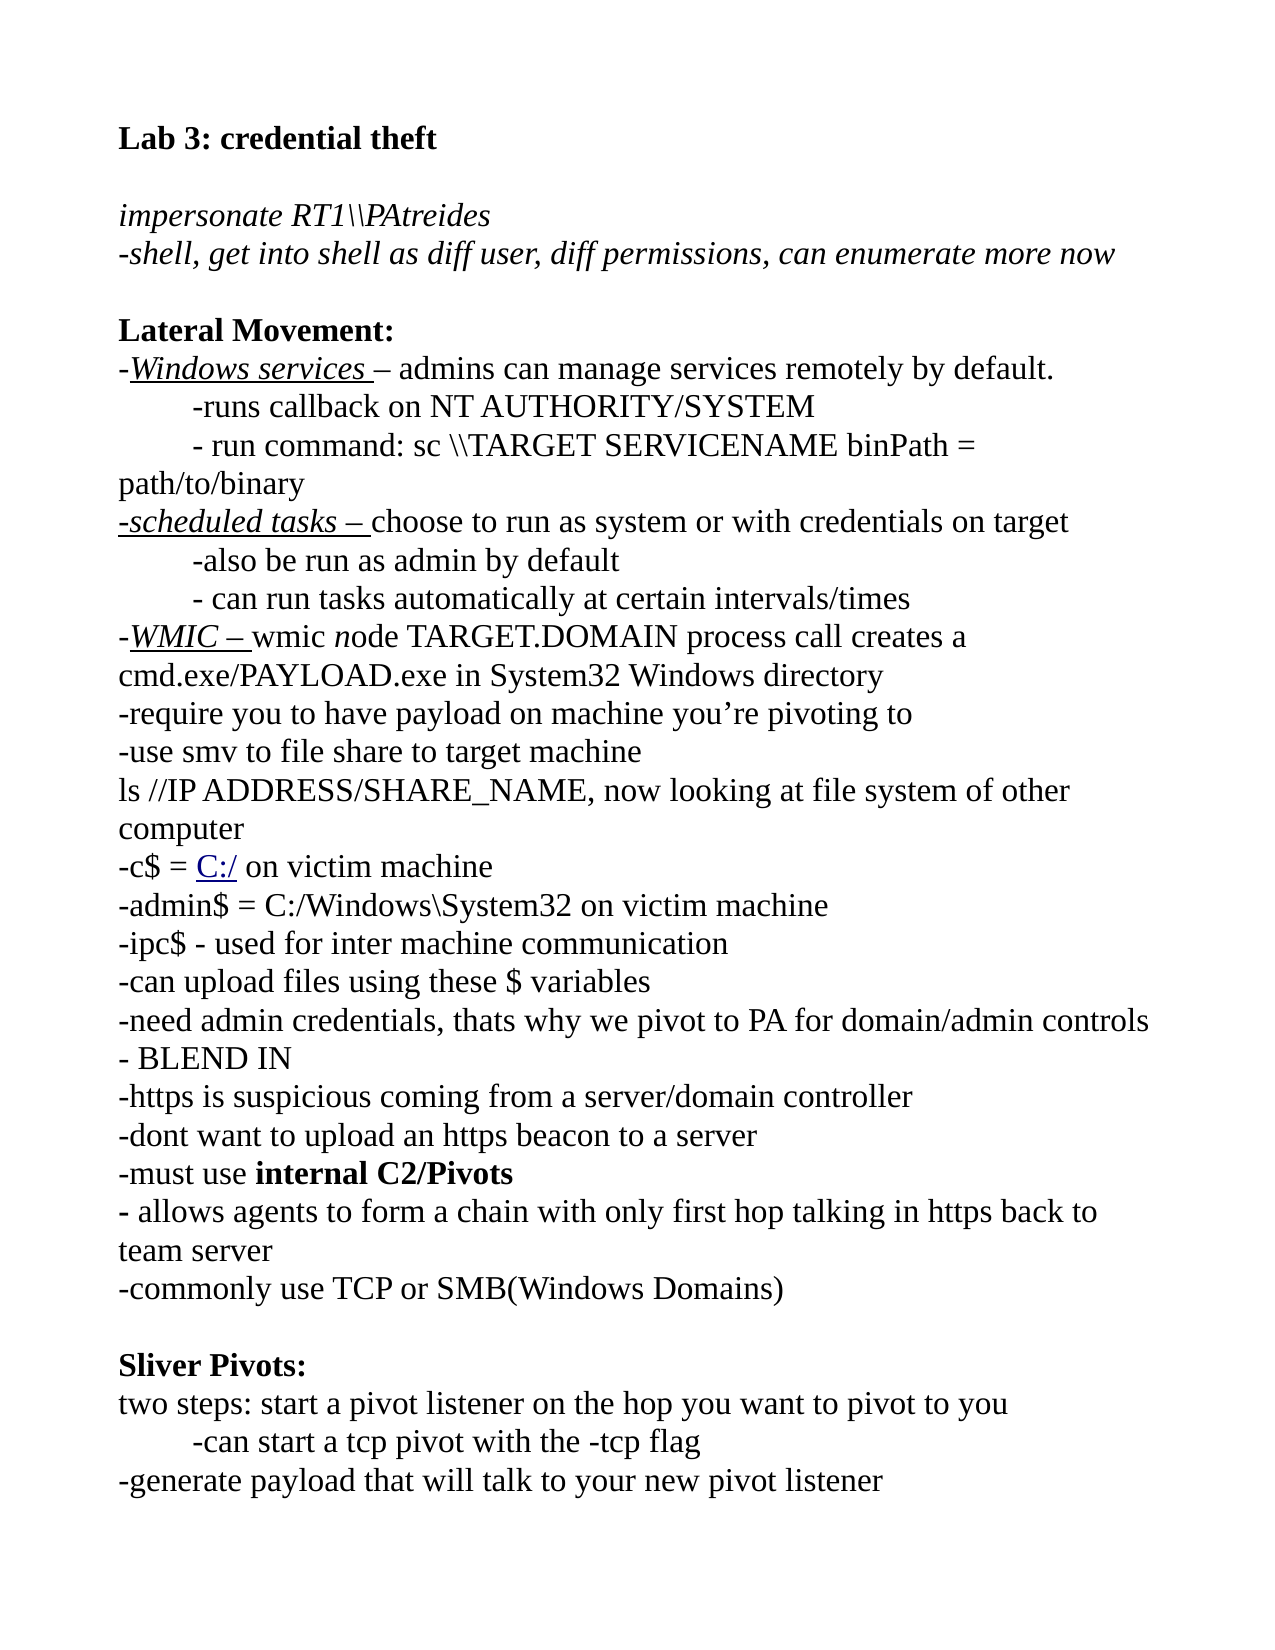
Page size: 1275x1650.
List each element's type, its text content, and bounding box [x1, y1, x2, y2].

text -can upload files using these $ variables [118, 961, 1157, 1000]
text -require you to have payload on machine you’re pivoting to [118, 693, 1157, 731]
text impersonate RT1\\PAtreides [118, 195, 1157, 233]
text -ipc$ - used for inter machine communication [118, 923, 1157, 961]
text -dont want to upload an https beacon to a server [118, 1115, 1157, 1153]
text -c$ = C:/ on victim machine [118, 846, 1157, 885]
text - allows agents to form a chain with only first hop talking in https back to team server [118, 1191, 1157, 1268]
text -shell, get into shell as diff user, diff permissions, can enumerate more now [118, 233, 1157, 271]
text -generate payload that will talk to your new pivot listener [118, 1460, 1157, 1498]
text -can start a tcp pivot with the -tcp flag [118, 1421, 1157, 1460]
text -use smv to file share to target machine [118, 731, 1157, 770]
text -commonly use TCP or SMB(Windows Domains) [118, 1268, 1157, 1306]
text -admin$ = C:/Windows\System32 on victim machine [118, 885, 1157, 923]
text two steps: start a pivot listener on the hop you want to pivot to you [118, 1383, 1157, 1421]
text -need admin credentials, thats why we pivot to PA for domain/admin controls [118, 1000, 1157, 1038]
text Lateral Movement: [118, 310, 1157, 348]
text - can run tasks automatically at certain intervals/times [118, 578, 1157, 616]
text -WMIC – wmic node TARGET.DOMAIN process call creates a cmd.exe/PAYLOAD.exe in System32 Windows directory [118, 616, 1157, 693]
text - run command: sc \\TARGET SERVICENAME binPath = path/to/binary [118, 425, 1157, 501]
text Sliver Pivots: [118, 1345, 1157, 1383]
text Lab 3: credential theft [118, 118, 1157, 156]
text -scheduled tasks – choose to run as system or with credentials on target [118, 501, 1157, 540]
text -Windows services – admins can manage services remotely by default. [118, 348, 1157, 386]
text -must use internal C2/Pivots [118, 1153, 1157, 1191]
text ls //IP ADDRESS/SHARE_NAME, now looking at file system of other computer [118, 770, 1157, 846]
text - BLEND IN [118, 1038, 1157, 1076]
text -also be run as admin by default [118, 540, 1157, 578]
text -runs callback on NT AUTHORITY/SYSTEM [118, 386, 1157, 425]
text -https is suspicious coming from a server/domain controller [118, 1076, 1157, 1115]
